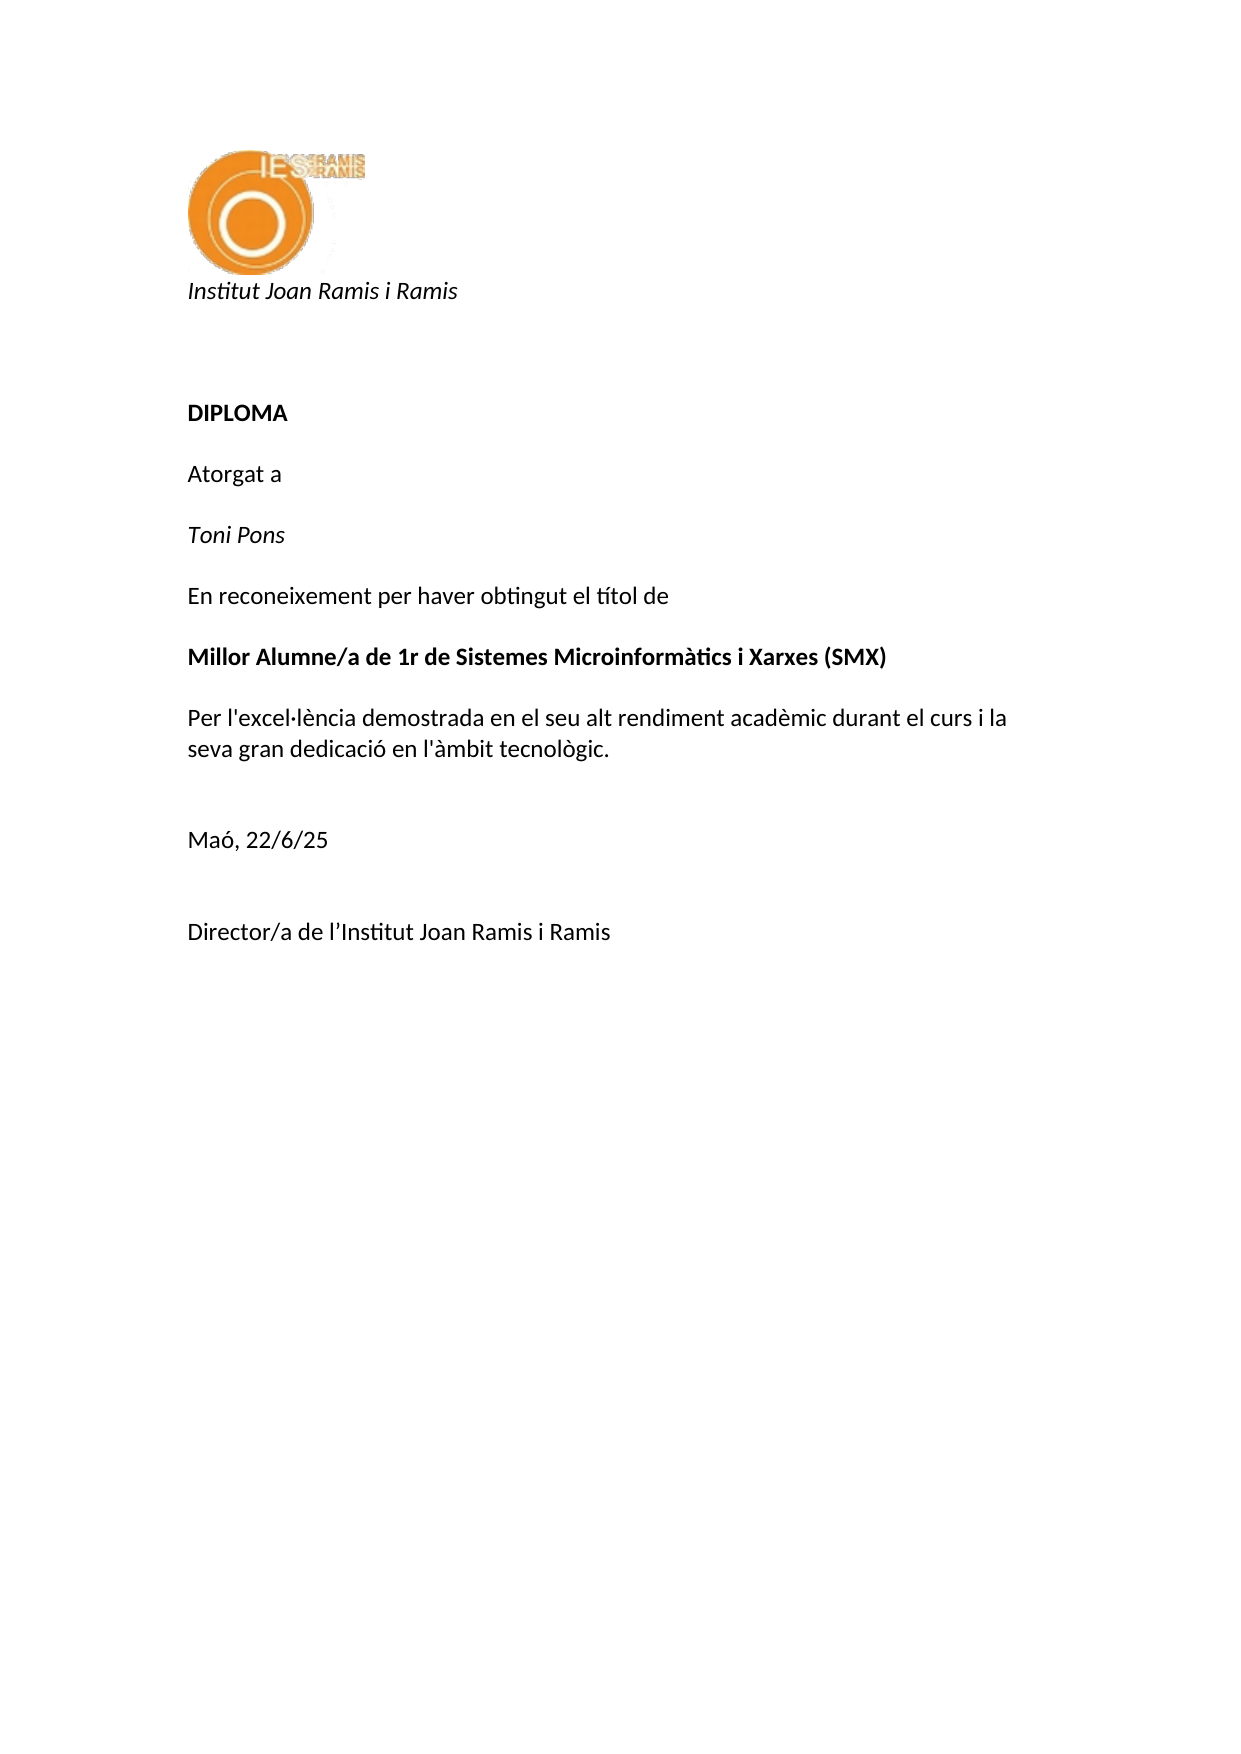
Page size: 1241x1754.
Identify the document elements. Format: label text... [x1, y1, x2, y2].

text Institut Joan Ramis i Ramis [187, 275, 1053, 306]
text Director/a de l’Institut Joan Ramis i Ramis [187, 916, 1053, 946]
text DIPLOMA [187, 397, 1053, 428]
text Millor Alumne/a de 1r de Sistemes Microinformàtics i Xarxes (SMX) [187, 641, 1053, 672]
picture [187, 150, 366, 275]
text En reconeixement per haver obtingut el títol de [187, 580, 1053, 611]
text Per l'excel·lència demostrada en el seu alt rendiment acadèmic durant el curs i la seva gran dedicació en l'àmbit tecnològic. [187, 702, 1053, 763]
text Maó, 22/6/25 [187, 824, 1053, 855]
text Toni Pons [187, 519, 1053, 550]
text Atorgat a [187, 458, 1053, 489]
